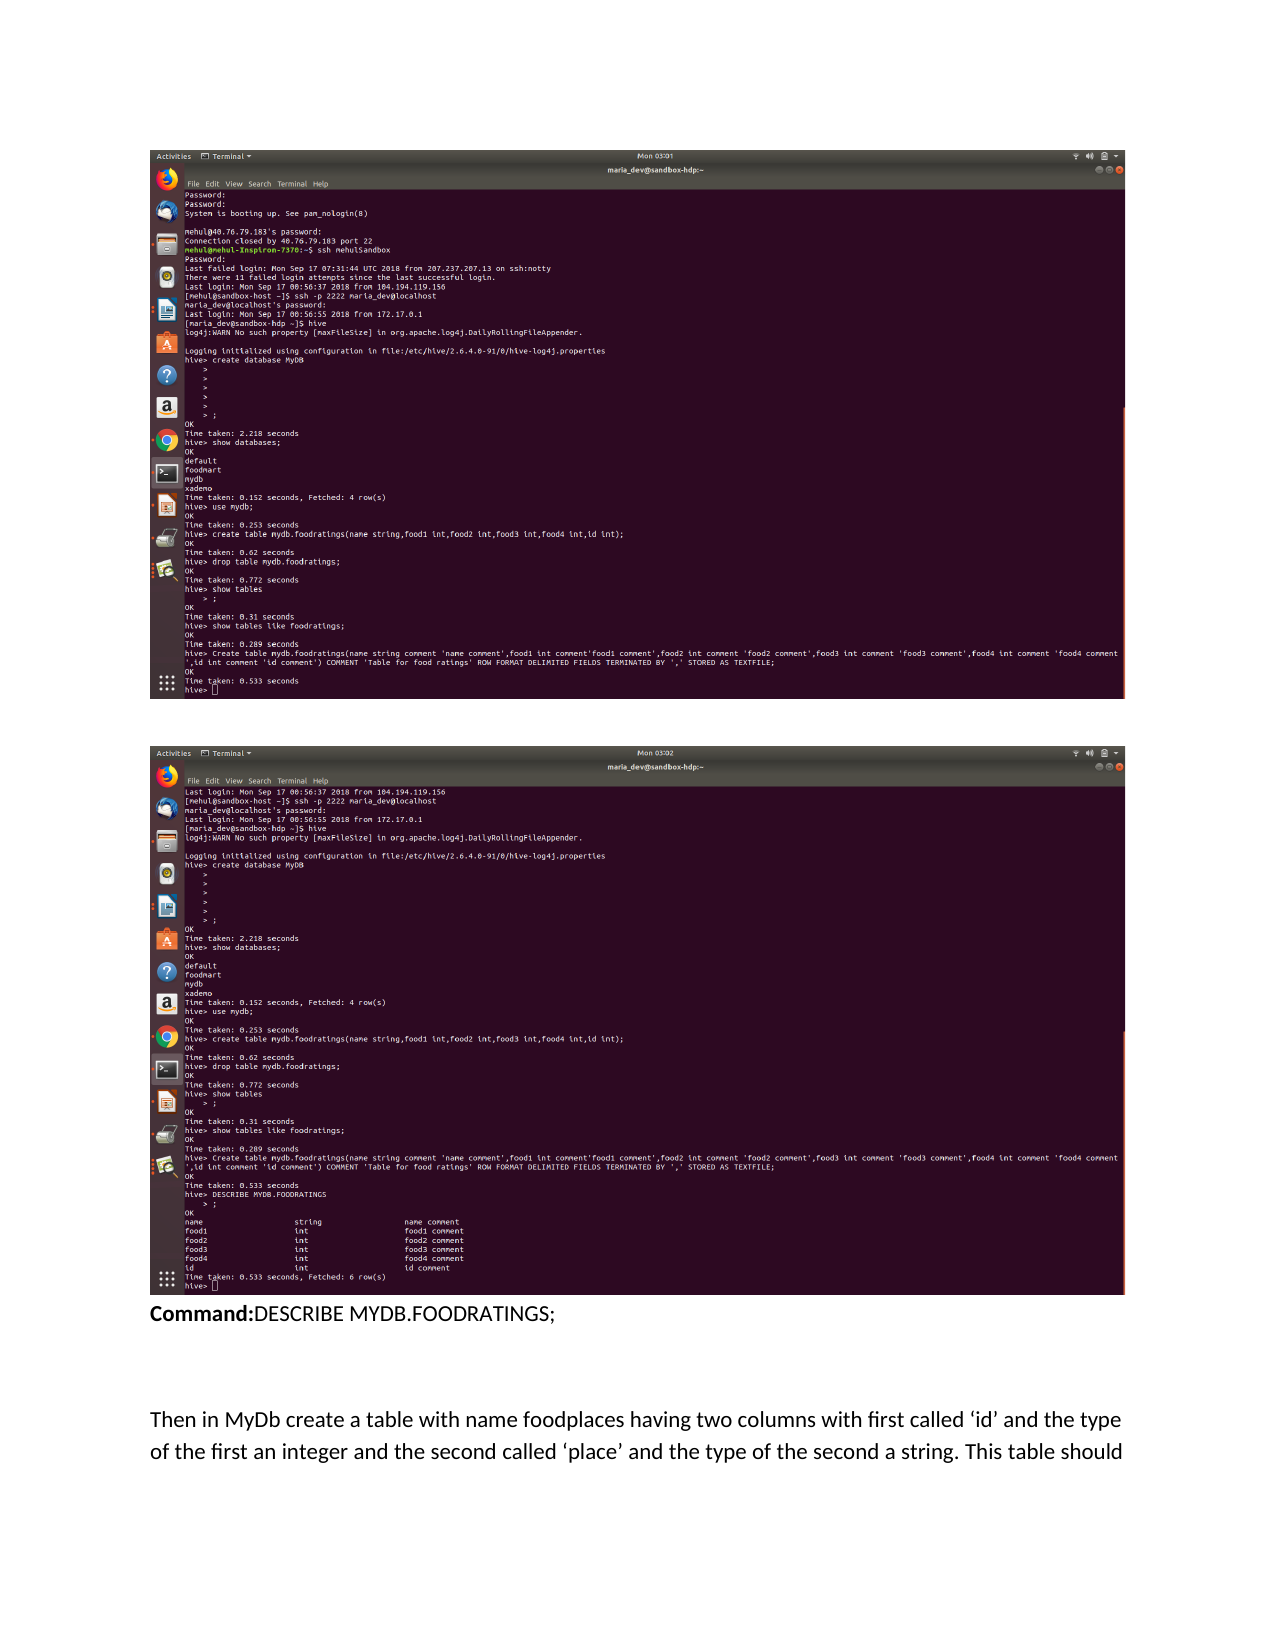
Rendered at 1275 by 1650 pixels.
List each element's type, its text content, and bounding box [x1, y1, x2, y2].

text Command:DESCRIBE MYDB.FOODRATINGS; [150, 1295, 1125, 1327]
text Then in MyDb create a table with name foodplaces having two columns with first called ‘id’ and the type of the first an integer and the second called ‘place’ and the type of the second a string. This table should [150, 1405, 1125, 1465]
